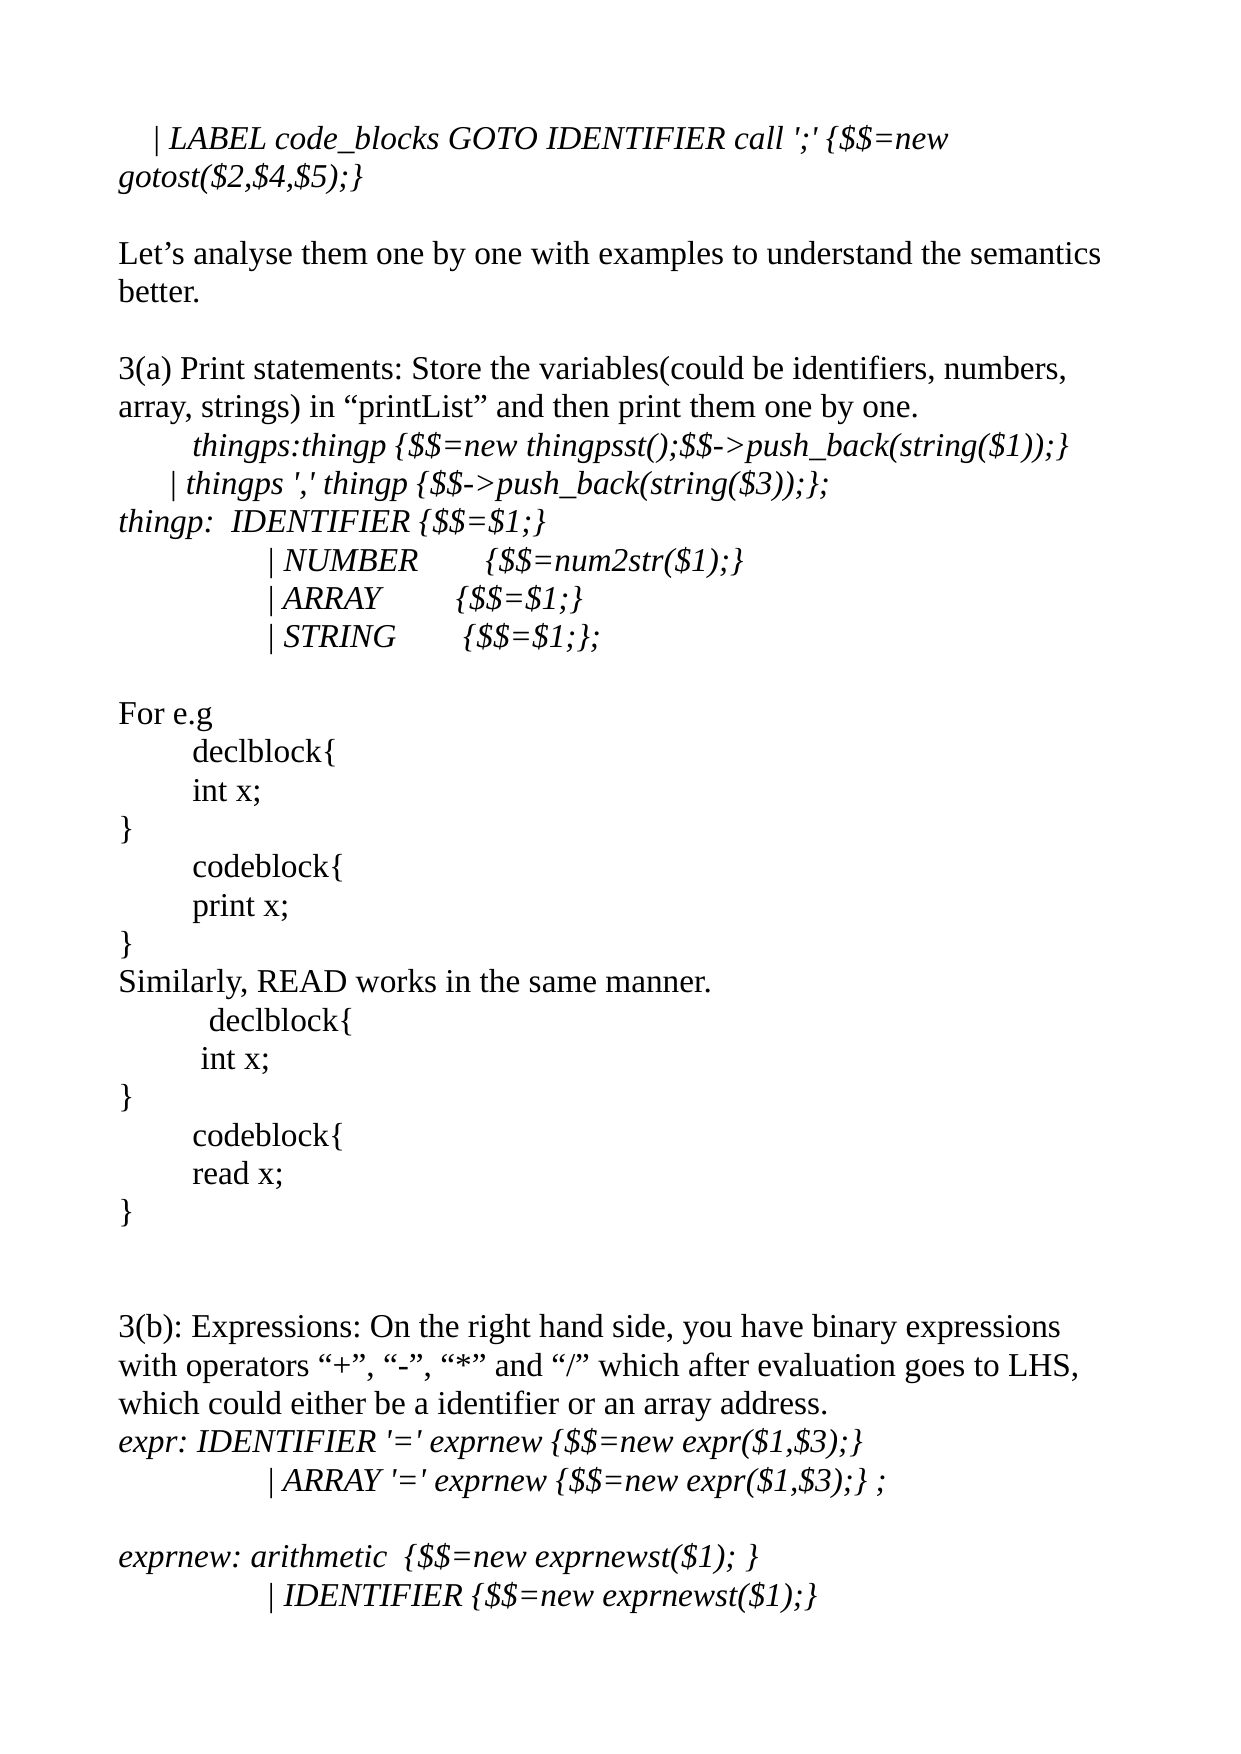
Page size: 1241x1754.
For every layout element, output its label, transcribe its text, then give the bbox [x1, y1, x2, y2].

text declblock{ [118, 731, 1122, 770]
text declblock{ [118, 1000, 1122, 1038]
text | IDENTIFIER {$$=new exprnewst($1);} [118, 1575, 1122, 1613]
text Let’s analyse them one by one with examples to understand the semantics better. [118, 233, 1122, 310]
text thingps:thingp {$$=new thingpsst();$$->push_back(string($1));} [118, 425, 1122, 463]
text | ARRAY {$$=$1;} [118, 578, 1122, 616]
text 3(b): Expressions: On the right hand side, you have binary expressions with operators “+”, “-”, “*” and “/” which after evaluation goes to LHS, which could either be a identifier or an array address. [118, 1306, 1122, 1421]
text codeblock{ [118, 1115, 1122, 1153]
text 3(a) Print statements: Store the variables(could be identifiers, numbers, array, strings) in “printList” and then print them one by one. [118, 348, 1122, 425]
text } [118, 923, 1122, 961]
text | thingps ',' thingp {$$->push_back(string($3));}; [118, 463, 1122, 501]
text expr: IDENTIFIER '=' exprnew {$$=new expr($1,$3);} [118, 1421, 1122, 1460]
text } [118, 1191, 1122, 1230]
text int x; [118, 770, 1122, 808]
text | NUMBER {$$=num2str($1);} [118, 540, 1122, 578]
text | STRING {$$=$1;}; [118, 616, 1122, 655]
text read x; [118, 1153, 1122, 1191]
text | LABEL code_blocks GOTO IDENTIFIER call ';' {$$=new gotost($2,$4,$5);} [118, 118, 1122, 195]
text } [118, 808, 1122, 846]
text print x; [118, 885, 1122, 923]
text Similarly, READ works in the same manner. [118, 961, 1122, 1000]
text } [118, 1076, 1122, 1115]
text exprnew: arithmetic {$$=new exprnewst($1); } [118, 1536, 1122, 1575]
text thingp: IDENTIFIER {$$=$1;} [118, 501, 1122, 540]
text | ARRAY '=' exprnew {$$=new expr($1,$3);} ; [118, 1460, 1122, 1498]
text int x; [118, 1038, 1122, 1076]
text codeblock{ [118, 846, 1122, 885]
text For e.g [118, 693, 1122, 731]
